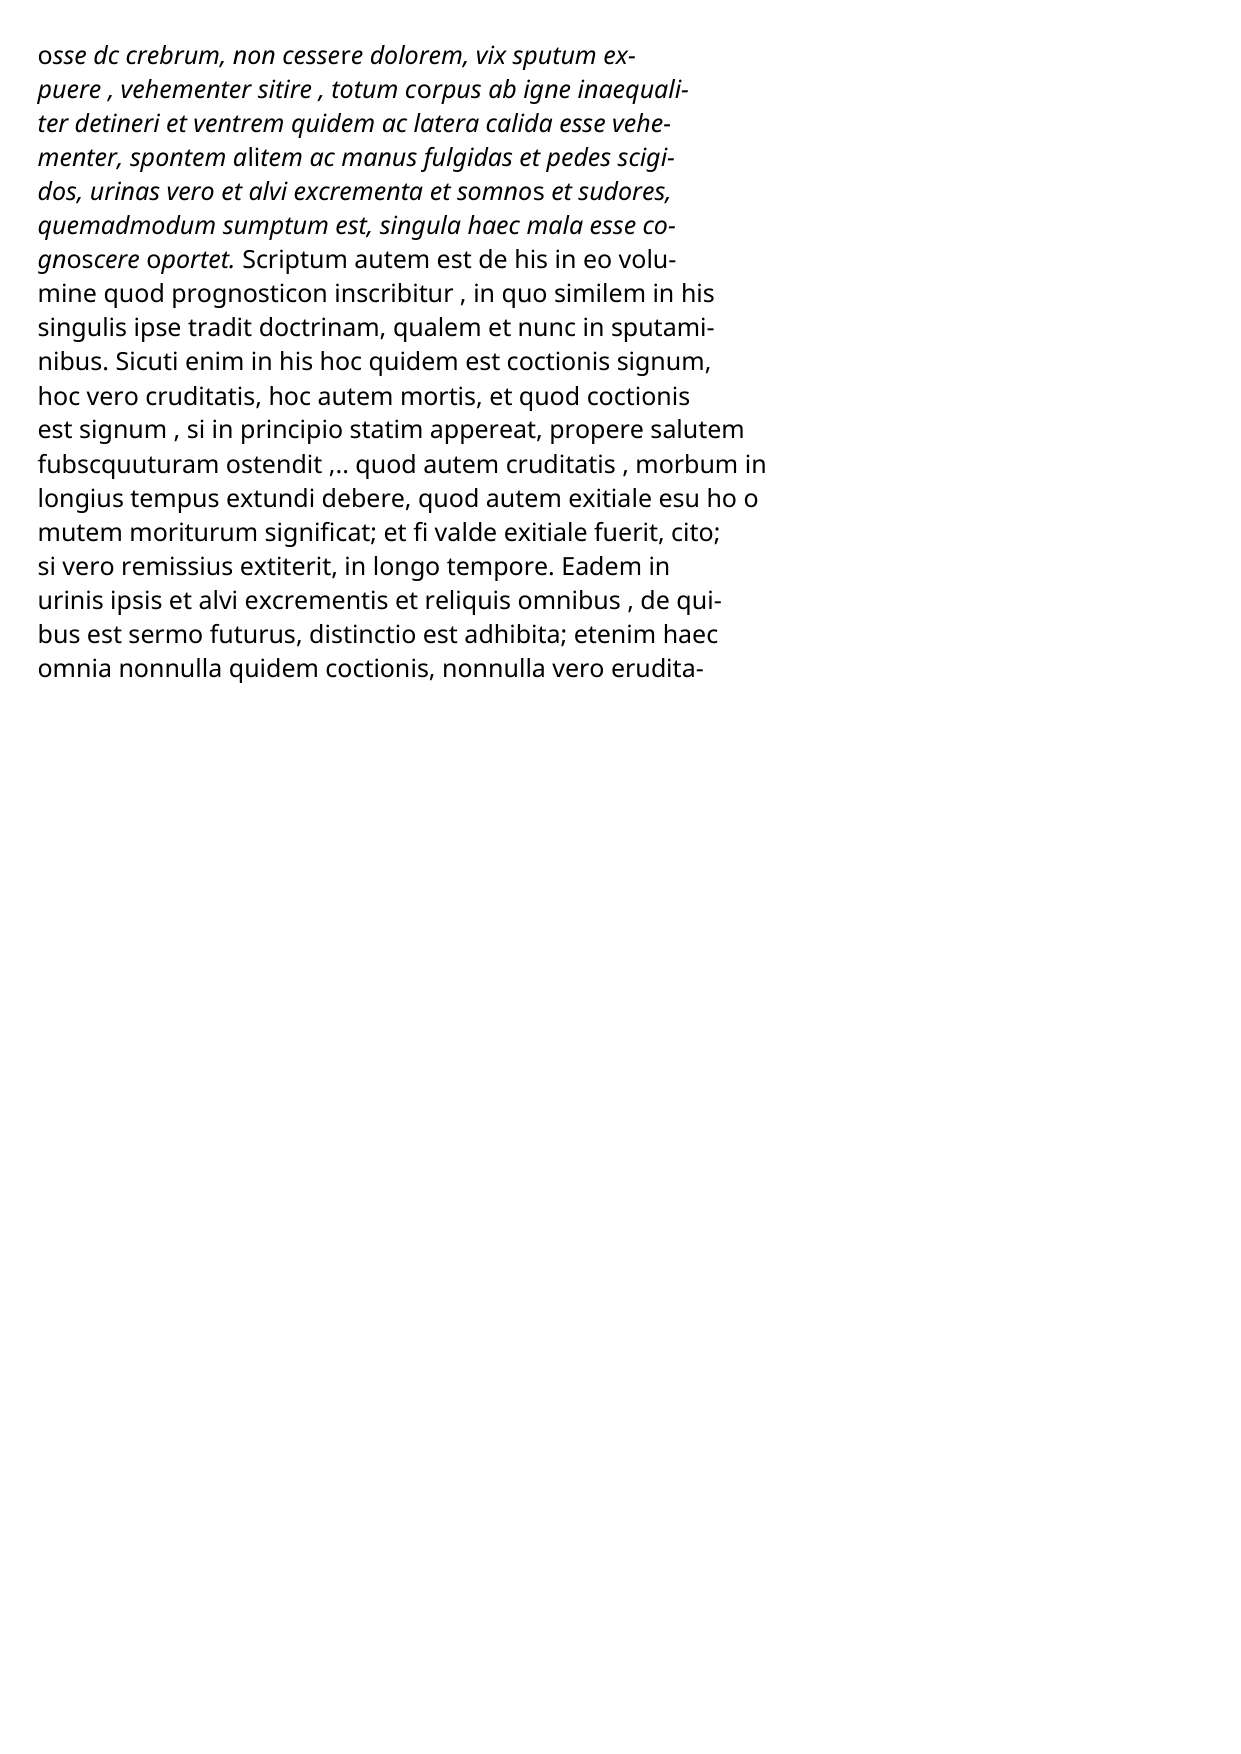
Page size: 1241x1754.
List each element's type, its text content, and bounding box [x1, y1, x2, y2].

text osse dc crebrum, non cessere dolorem, vix sputum ex- puere , vehementer sitire , totum corpus ab igne inaequali- ter detineri et ventrem quidem ac latera calida esse vehe- menter, spontem alitem ac manus fulgidas et pedes scigi- dos, urinas vero et alvi excrementa et somnos et sudores, quemadmodum sumptum est, singula haec mala esse co- gnoscere oportet. Scriptum autem est de his in eo volu- mine quod prognosticon inscribitur , in quo similem in his singulis ipse tradit doctrinam, qualem et nunc in sputami- nibus. Sicuti enim in his hoc quidem est coctionis signum, hoc vero cruditatis, hoc autem mortis, et quod coctionis est signum , si in principio statim appereat, propere salutem fubscquuturam ostendit ,.. quod autem cruditatis , morbum in longius tempus extundi debere, quod autem exitiale esu ho o mutem moriturum significat; et fi valde exitiale fuerit, cito; si vero remissius extiterit, in longo tempore. Eadem in urinis ipsis et alvi excrementis et reliquis omnibus , de qui- bus est sermo futurus, distinctio est adhibita; etenim haec omnia nonnulla quidem coctionis, nonnulla vero erudita- [37, 37, 1203, 685]
